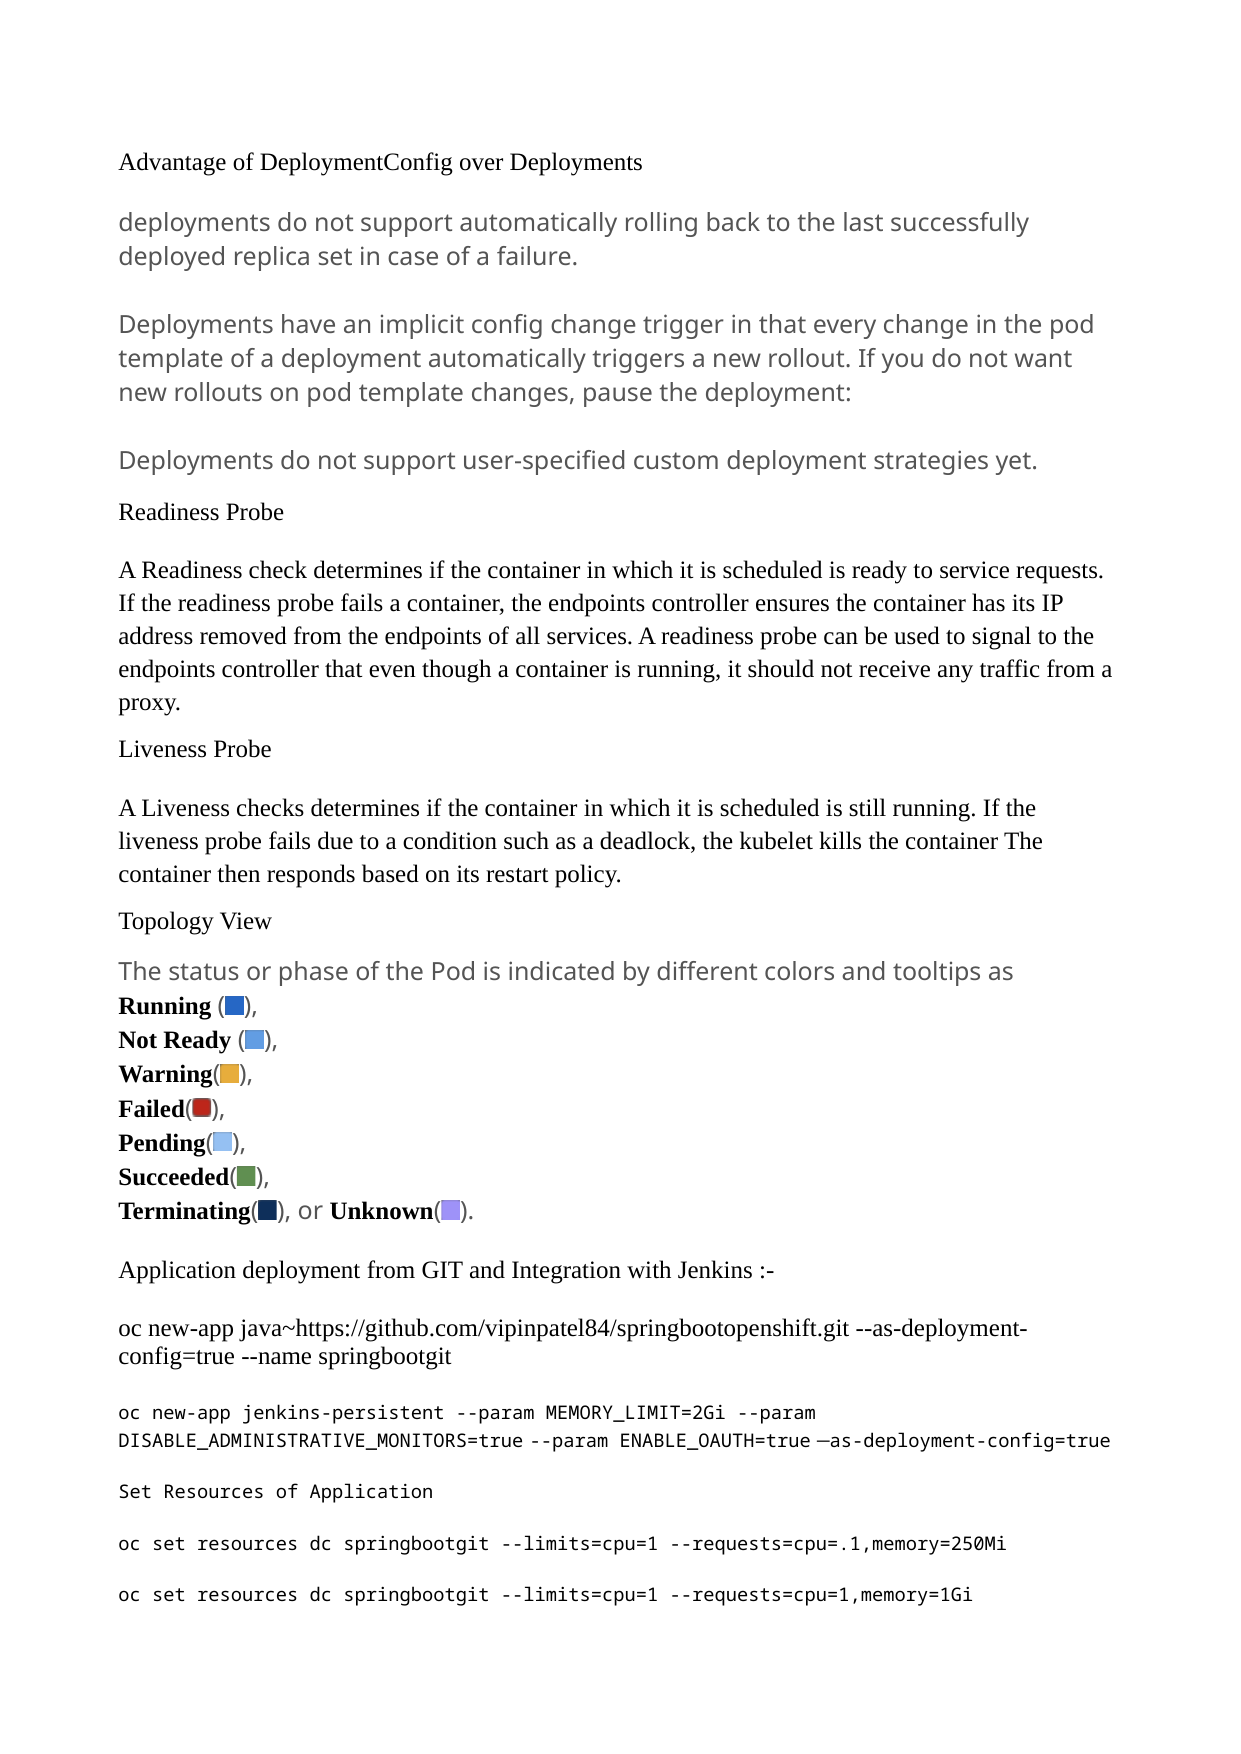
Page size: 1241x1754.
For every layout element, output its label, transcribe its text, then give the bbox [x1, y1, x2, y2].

picture [225, 996, 244, 1015]
text A Readiness check determines if the container in which it is scheduled is ready to service requests. If the readiness probe fails a container, the endpoints controller ensures the container has its IP address removed from the endpoints of all services. A readiness probe can be used to signal to the endpoints controller that even though a container is running, it should not receive any traffic from a proxy. [118, 555, 1122, 716]
text The status or phase of the Pod is indicated by different colors and tooltips as [118, 954, 1122, 988]
text Terminating(), or Unknown(). [118, 1192, 1122, 1226]
subtitle Liveness Probe [118, 734, 1122, 763]
text deployments do not support automatically rolling back to the last successfully deployed replica set in case of a failure. [118, 204, 1122, 272]
picture [441, 1200, 460, 1220]
picture [245, 1030, 264, 1049]
text Deployments have an implicit config change trigger in that every change in the pod template of a deployment automatically triggers a new rollout. If you do not want new rollouts on pod template changes, pause the deployment: [118, 307, 1122, 409]
text Advantage of DeploymentConfig over Deployments [118, 147, 1122, 176]
text Topology View [118, 906, 1122, 935]
subtitle Readiness Probe [118, 497, 1122, 525]
text oc new-app java~https://github.com/vipinpatel84/springbootopenshift.git --as-deployment-config=true --name springbootgit [118, 1313, 1122, 1370]
text Failed(), [118, 1090, 1122, 1124]
text Deployments do not support user-specified custom deployment strategies yet. [118, 443, 1122, 477]
text Not Ready (), [118, 1022, 1122, 1056]
text Set Resources of Application [118, 1479, 1122, 1504]
text oc new-app jenkins-persistent --param MEMORY_LIMIT=2Gi --param DISABLE_ADMINISTRATIVE_MONITORS=true --param ENABLE_OAUTH=true –as-deployment-config=true [118, 1399, 1122, 1453]
text Warning(), [118, 1056, 1122, 1090]
text oc set resources dc springbootgit --limits=cpu=1 --requests=cpu=.1,memory=250Mi [118, 1530, 1122, 1555]
picture [220, 1064, 239, 1083]
text A Liveness checks determines if the container in which it is scheduled is still running. If the liveness probe fails due to a condition such as a deadlock, the kubelet kills the container The container then responds based on its restart policy. [118, 793, 1122, 887]
picture [192, 1098, 212, 1117]
text Pending(), [118, 1124, 1122, 1158]
text Running (), [118, 988, 1122, 1022]
text oc set resources dc springbootgit --limits=cpu=1 --requests=cpu=1,memory=1Gi [118, 1581, 1122, 1606]
text Succeeded(), [118, 1158, 1122, 1192]
picture [236, 1166, 256, 1186]
picture [258, 1200, 277, 1220]
picture [213, 1132, 232, 1151]
text Application deployment from GIT and Integration with Jenkins :- [118, 1255, 1122, 1284]
